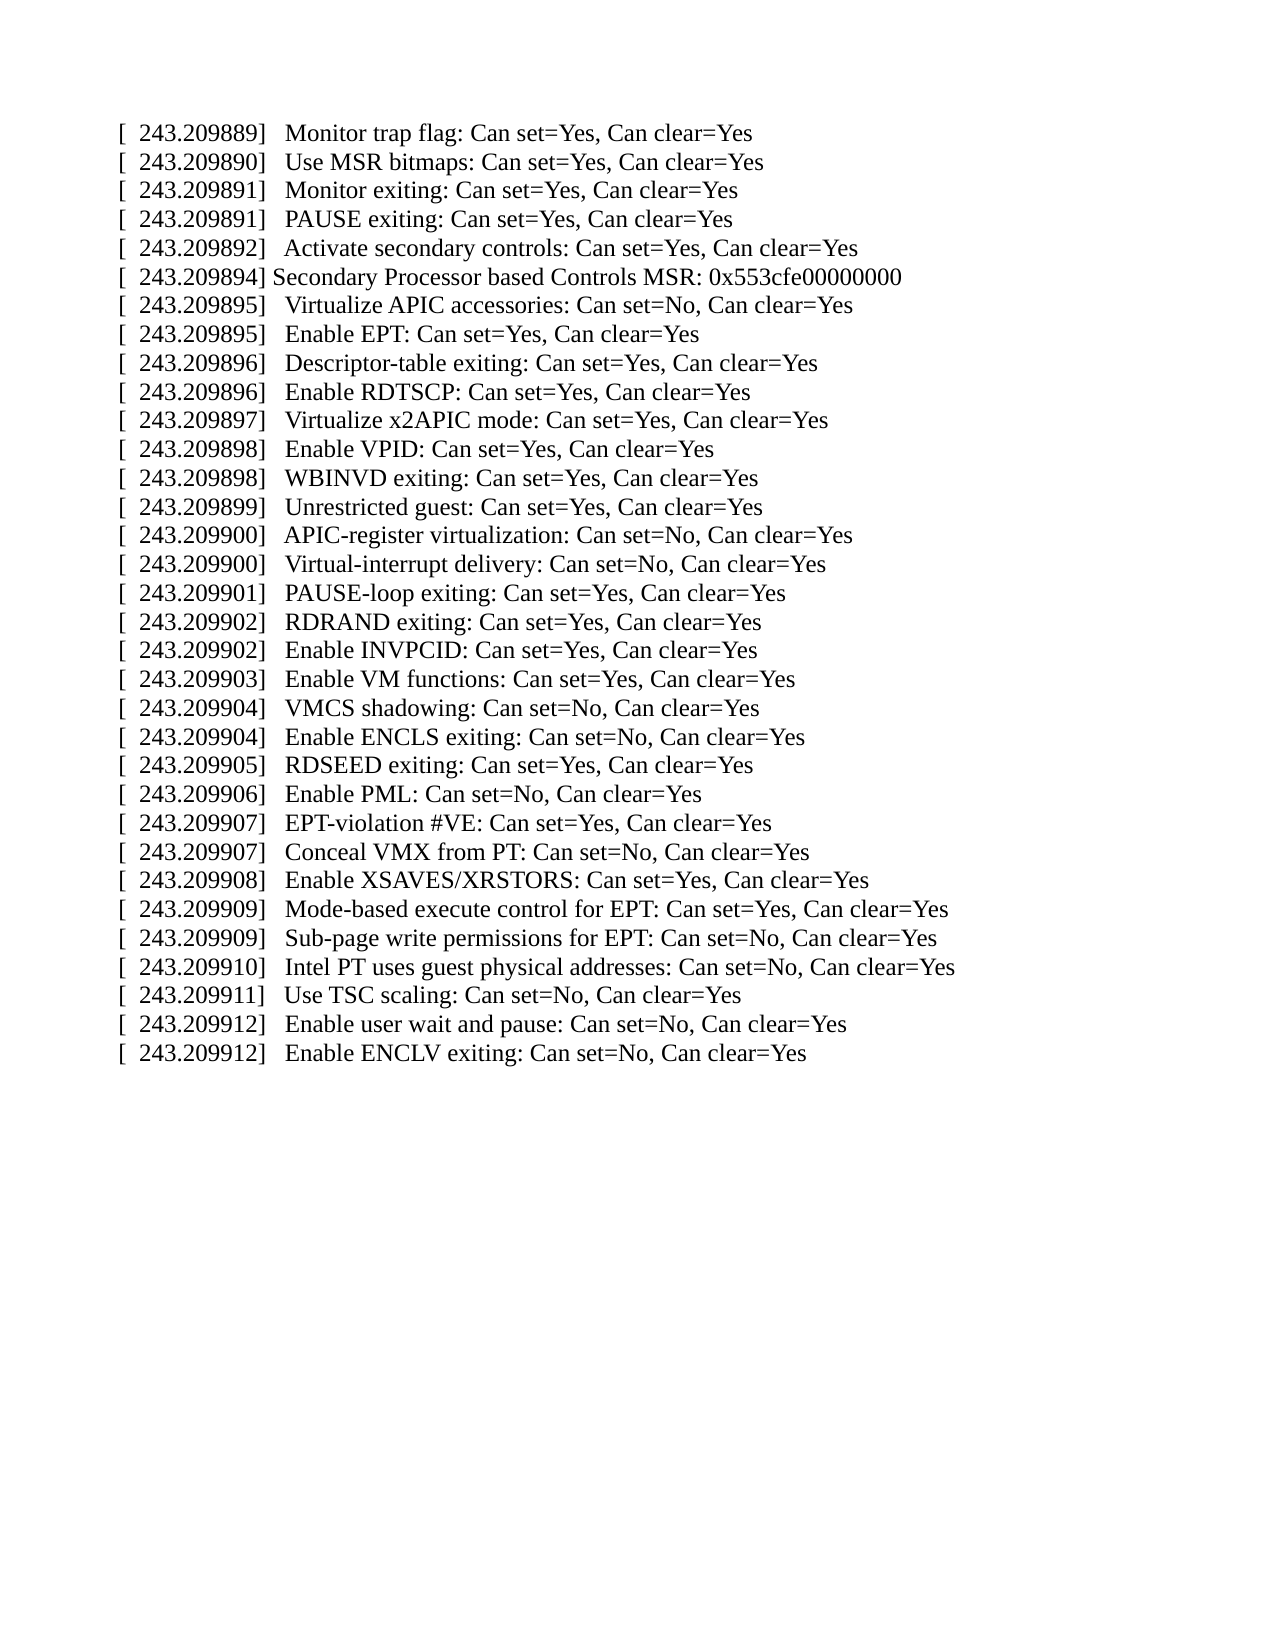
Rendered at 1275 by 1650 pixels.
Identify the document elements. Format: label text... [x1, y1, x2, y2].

text [ 243.209891] Monitor exiting: Can set=Yes, Can clear=Yes [118, 176, 1157, 204]
text [ 243.209907] EPT-violation #VE: Can set=Yes, Can clear=Yes [118, 808, 1157, 837]
text [ 243.209907] Conceal VMX from PT: Can set=No, Can clear=Yes [118, 837, 1157, 866]
text [ 243.209895] Virtualize APIC accessories: Can set=No, Can clear=Yes [118, 291, 1157, 319]
text [ 243.209892] Activate secondary controls: Can set=Yes, Can clear=Yes [118, 233, 1157, 262]
text [ 243.209902] Enable INVPCID: Can set=Yes, Can clear=Yes [118, 636, 1157, 664]
text [ 243.209898] Enable VPID: Can set=Yes, Can clear=Yes [118, 434, 1157, 463]
text [ 243.209905] RDSEED exiting: Can set=Yes, Can clear=Yes [118, 751, 1157, 779]
text [ 243.209908] Enable XSAVES/XRSTORS: Can set=Yes, Can clear=Yes [118, 866, 1157, 894]
text [ 243.209910] Intel PT uses guest physical addresses: Can set=No, Can clear=Yes [118, 952, 1157, 981]
text [ 243.209899] Unrestricted guest: Can set=Yes, Can clear=Yes [118, 492, 1157, 521]
text [ 243.209896] Enable RDTSCP: Can set=Yes, Can clear=Yes [118, 377, 1157, 406]
text [ 243.209894] Secondary Processor based Controls MSR: 0x553cfe00000000 [118, 262, 1157, 291]
text [ 243.209902] RDRAND exiting: Can set=Yes, Can clear=Yes [118, 607, 1157, 636]
text [ 243.209912] Enable user wait and pause: Can set=No, Can clear=Yes [118, 1009, 1157, 1038]
text [ 243.209904] Enable ENCLS exiting: Can set=No, Can clear=Yes [118, 722, 1157, 751]
text [ 243.209911] Use TSC scaling: Can set=No, Can clear=Yes [118, 981, 1157, 1009]
text [ 243.209909] Mode-based execute control for EPT: Can set=Yes, Can clear=Yes [118, 894, 1157, 923]
text [ 243.209904] VMCS shadowing: Can set=No, Can clear=Yes [118, 693, 1157, 722]
text [ 243.209896] Descriptor-table exiting: Can set=Yes, Can clear=Yes [118, 348, 1157, 377]
text [ 243.209891] PAUSE exiting: Can set=Yes, Can clear=Yes [118, 204, 1157, 233]
text [ 243.209889] Monitor trap flag: Can set=Yes, Can clear=Yes [118, 118, 1157, 147]
text [ 243.209898] WBINVD exiting: Can set=Yes, Can clear=Yes [118, 463, 1157, 492]
text [ 243.209890] Use MSR bitmaps: Can set=Yes, Can clear=Yes [118, 147, 1157, 176]
text [ 243.209900] APIC-register virtualization: Can set=No, Can clear=Yes [118, 521, 1157, 549]
text [ 243.209909] Sub-page write permissions for EPT: Can set=No, Can clear=Yes [118, 923, 1157, 952]
text [ 243.209900] Virtual-interrupt delivery: Can set=No, Can clear=Yes [118, 549, 1157, 578]
text [ 243.209903] Enable VM functions: Can set=Yes, Can clear=Yes [118, 664, 1157, 693]
text [ 243.209897] Virtualize x2APIC mode: Can set=Yes, Can clear=Yes [118, 406, 1157, 434]
text [ 243.209912] Enable ENCLV exiting: Can set=No, Can clear=Yes [118, 1038, 1157, 1067]
text [ 243.209901] PAUSE-loop exiting: Can set=Yes, Can clear=Yes [118, 578, 1157, 607]
text [ 243.209906] Enable PML: Can set=No, Can clear=Yes [118, 779, 1157, 808]
text [ 243.209895] Enable EPT: Can set=Yes, Can clear=Yes [118, 319, 1157, 348]
